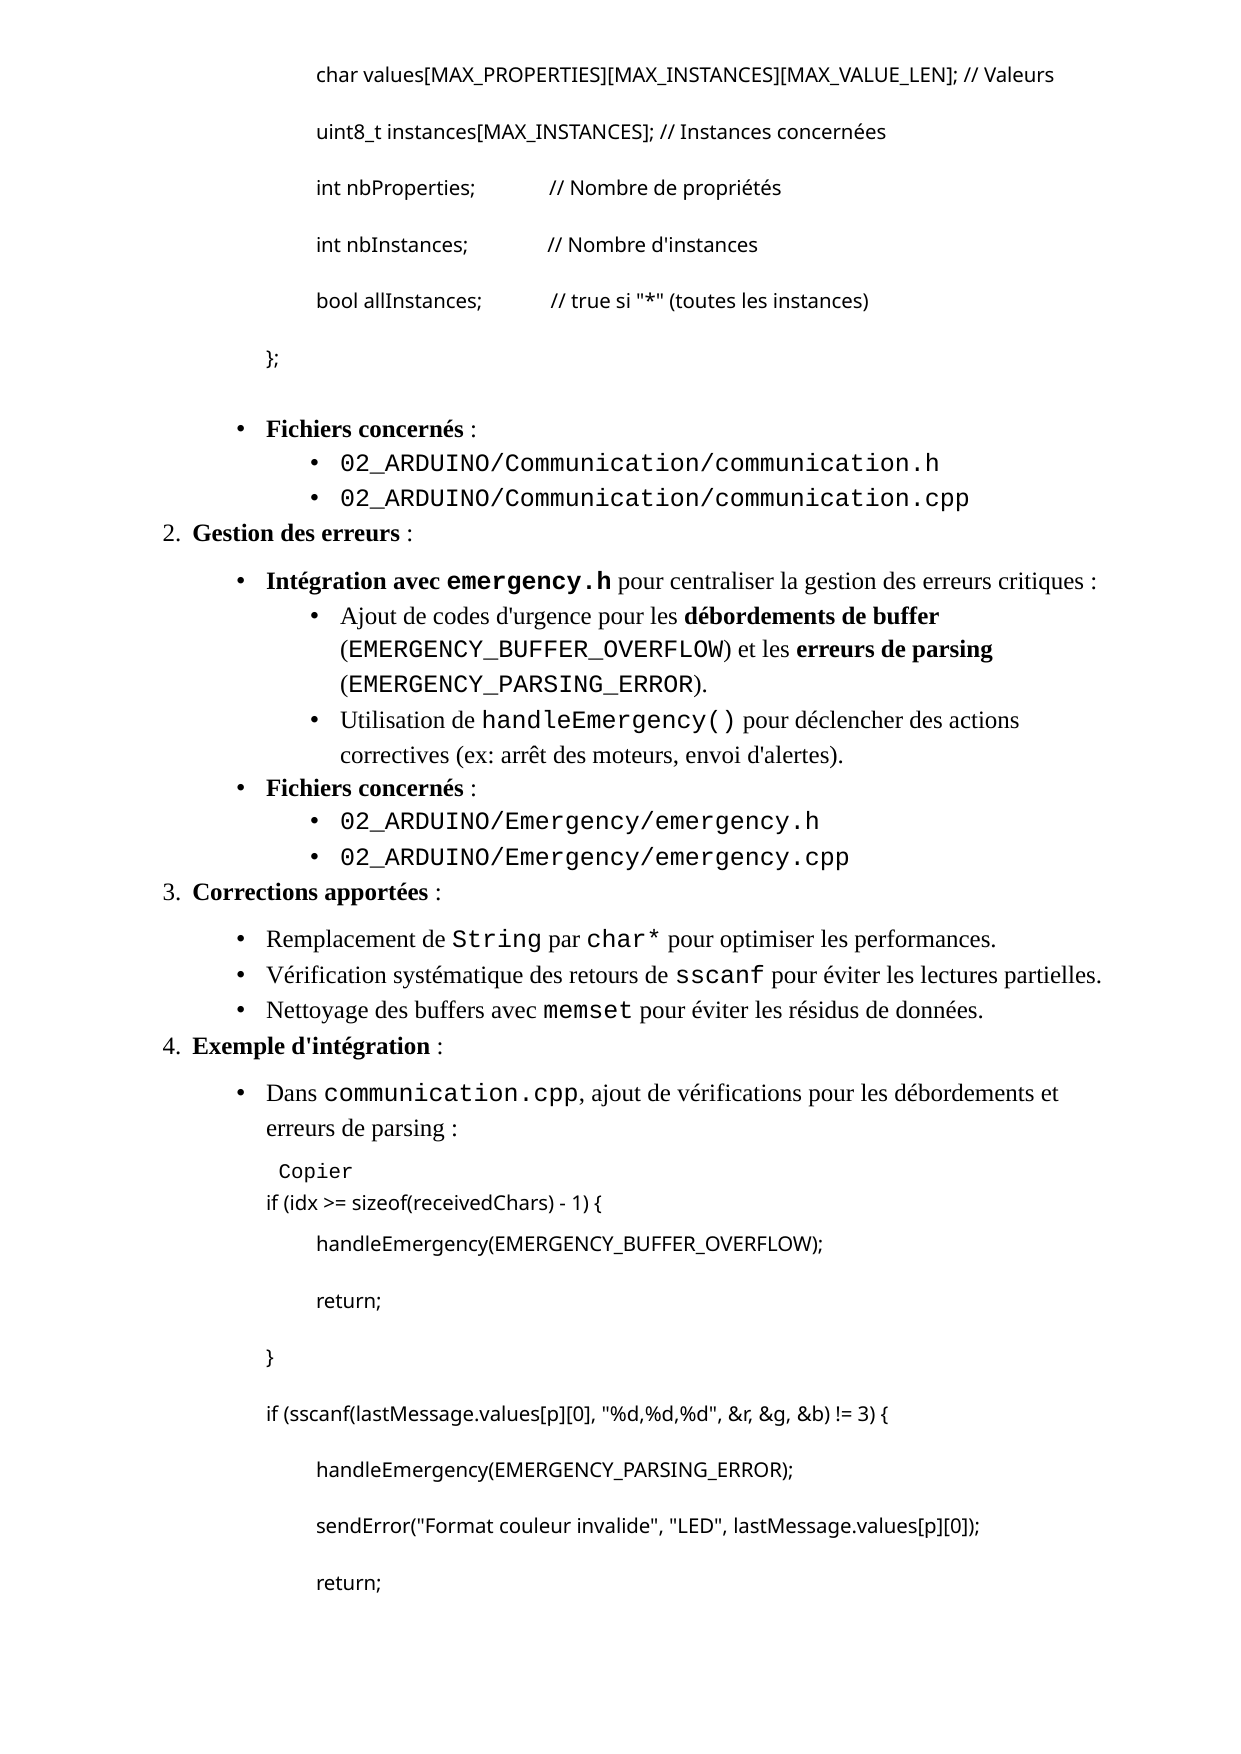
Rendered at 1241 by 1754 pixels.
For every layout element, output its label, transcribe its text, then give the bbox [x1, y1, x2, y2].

list Fichiers concernés : [236, 414, 1122, 443]
list 02_ARDUINO/Communication/communication.cpp [310, 483, 1122, 514]
list Corrections apportées : [162, 877, 1122, 906]
list Dans communication.cpp, ajout de vérifications pour les débordements et erreurs de parsing : [236, 1078, 1122, 1142]
list sendError("Format couleur invalide", "LED", lastMessage.values[p][0]); [236, 1512, 1122, 1540]
list Vérification systématique des retours de sscanf pour éviter les lectures partielles. [236, 960, 1122, 991]
list return; [236, 1568, 1122, 1596]
list Gestion des erreurs : [162, 518, 1122, 547]
list char values[MAX_PROPERTIES][MAX_INSTANCES][MAX_VALUE_LEN]; // Valeurs [236, 61, 1122, 89]
list } [236, 1343, 1122, 1371]
list Fichiers concernés : [236, 773, 1122, 802]
list uint8_t instances[MAX_INSTANCES]; // Instances concernées [236, 117, 1122, 145]
list }; [236, 343, 1122, 371]
list 02_ARDUINO/Communication/communication.h [310, 448, 1122, 478]
list Utilisation de handleEmergency() pour déclencher des actions correctives (ex: arrêt des moteurs, envoi d'alertes). [310, 705, 1122, 769]
list if (idx >= sizeof(receivedChars) - 1) { [236, 1188, 1122, 1216]
list 02_ARDUINO/Emergency/emergency.h [310, 806, 1122, 837]
list Nettoyage des buffers avec memset pour éviter les résidus de données. [236, 995, 1122, 1026]
list handleEmergency(EMERGENCY_PARSING_ERROR); [236, 1455, 1122, 1483]
list int nbProperties; // Nombre de propriétés [236, 174, 1122, 202]
list Copier [236, 1161, 1122, 1185]
list if (sscanf(lastMessage.values[p][0], "%d,%d,%d", &r, &g, &b) != 3) { [236, 1399, 1122, 1427]
list Intégration avec emergency.h pour centraliser la gestion des erreurs critiques : [236, 566, 1122, 597]
list Exemple d'intégration : [162, 1031, 1122, 1059]
list bool allInstances; // true si "*" (toutes les instances) [236, 287, 1122, 315]
list 02_ARDUINO/Emergency/emergency.cpp [310, 842, 1122, 872]
list return; [236, 1286, 1122, 1314]
list int nbInstances; // Nombre d'instances [236, 230, 1122, 258]
list Remplacement de String par char* pour optimiser les performances. [236, 924, 1122, 955]
list Ajout de codes d'urgence pour les débordements de buffer (EMERGENCY_BUFFER_OVERFLOW) et les erreurs de parsing (EMERGENCY_PARSING_ERROR). [310, 601, 1122, 700]
list handleEmergency(EMERGENCY_BUFFER_OVERFLOW); [236, 1230, 1122, 1258]
